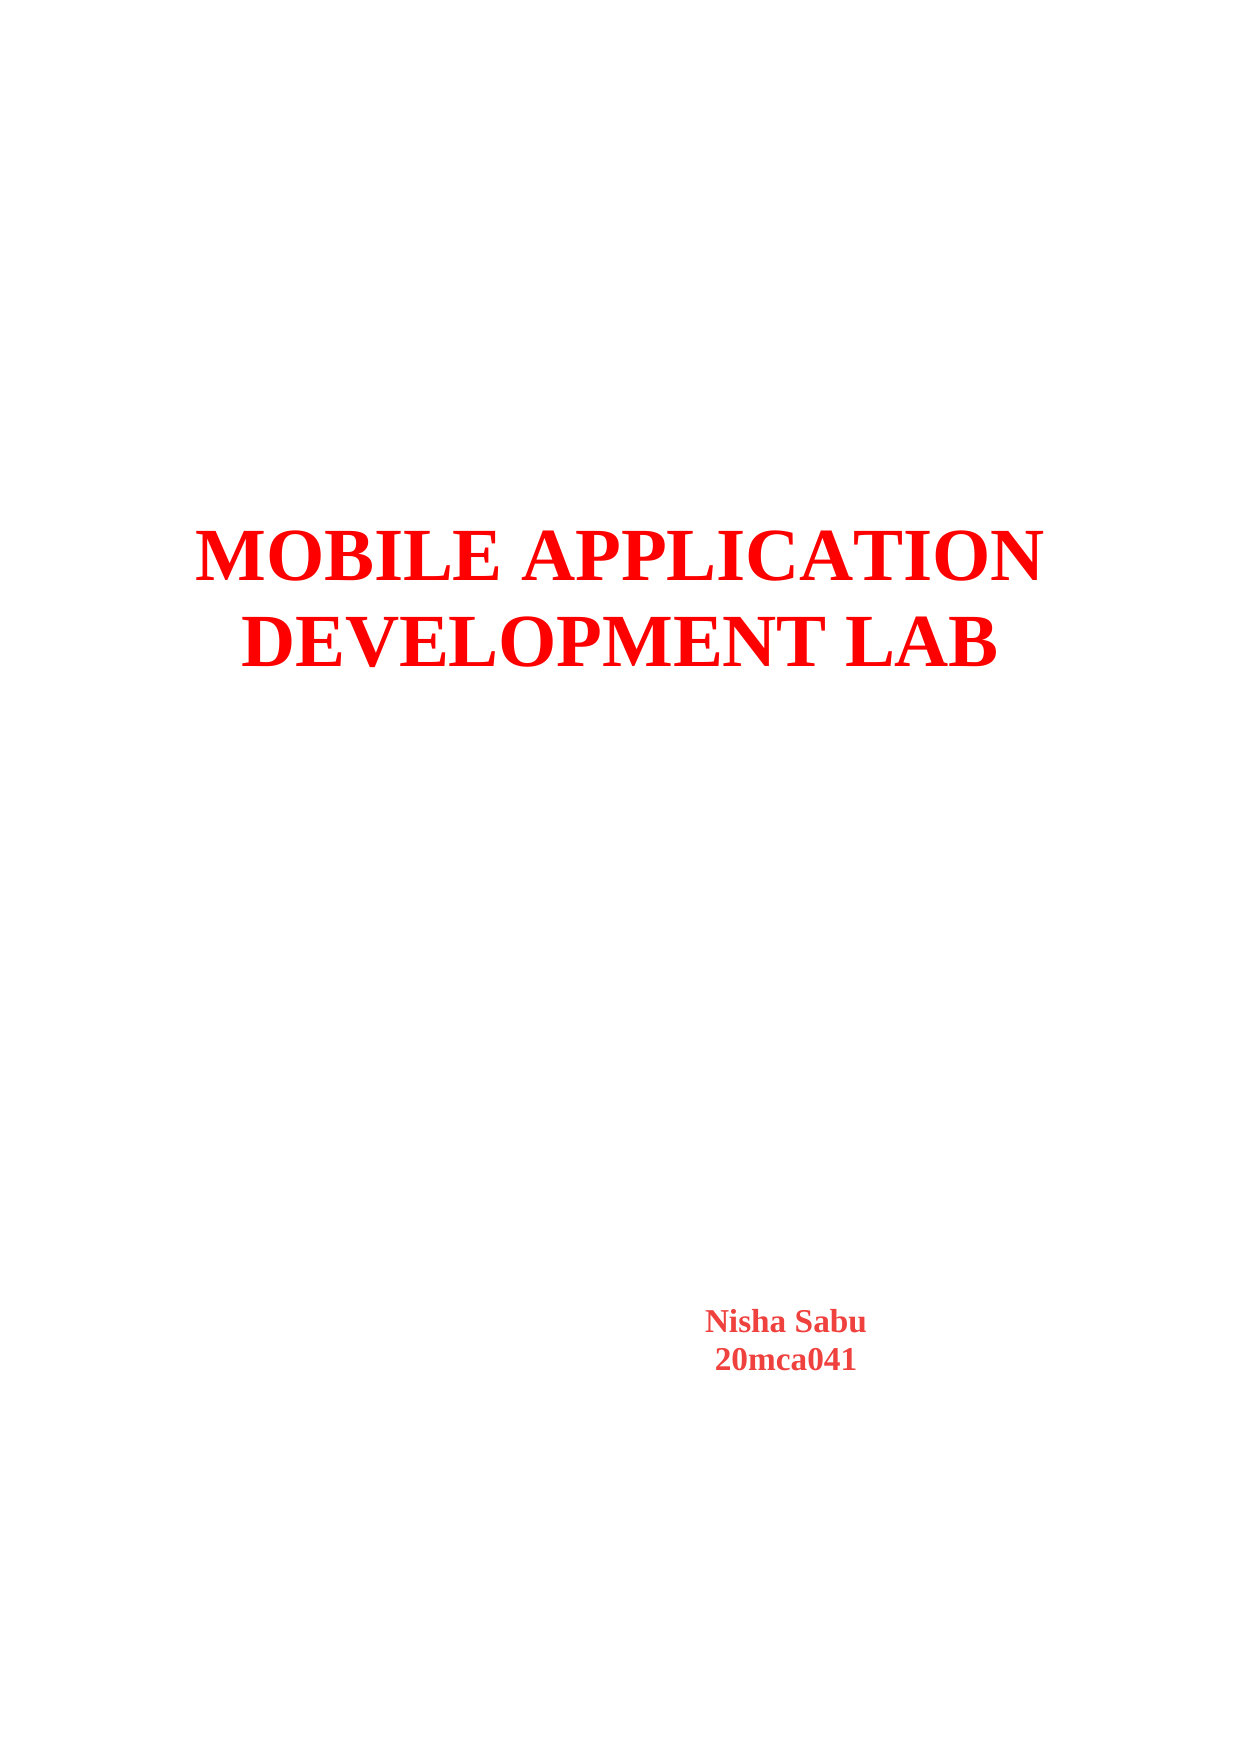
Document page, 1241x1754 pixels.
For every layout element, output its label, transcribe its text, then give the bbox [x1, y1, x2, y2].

text 20mca041 [121, 1339, 1109, 1377]
text MOBILE APPLICATION DEVELOPMENT LAB [170, 510, 1070, 683]
text Nisha Sabu [121, 1301, 1109, 1339]
